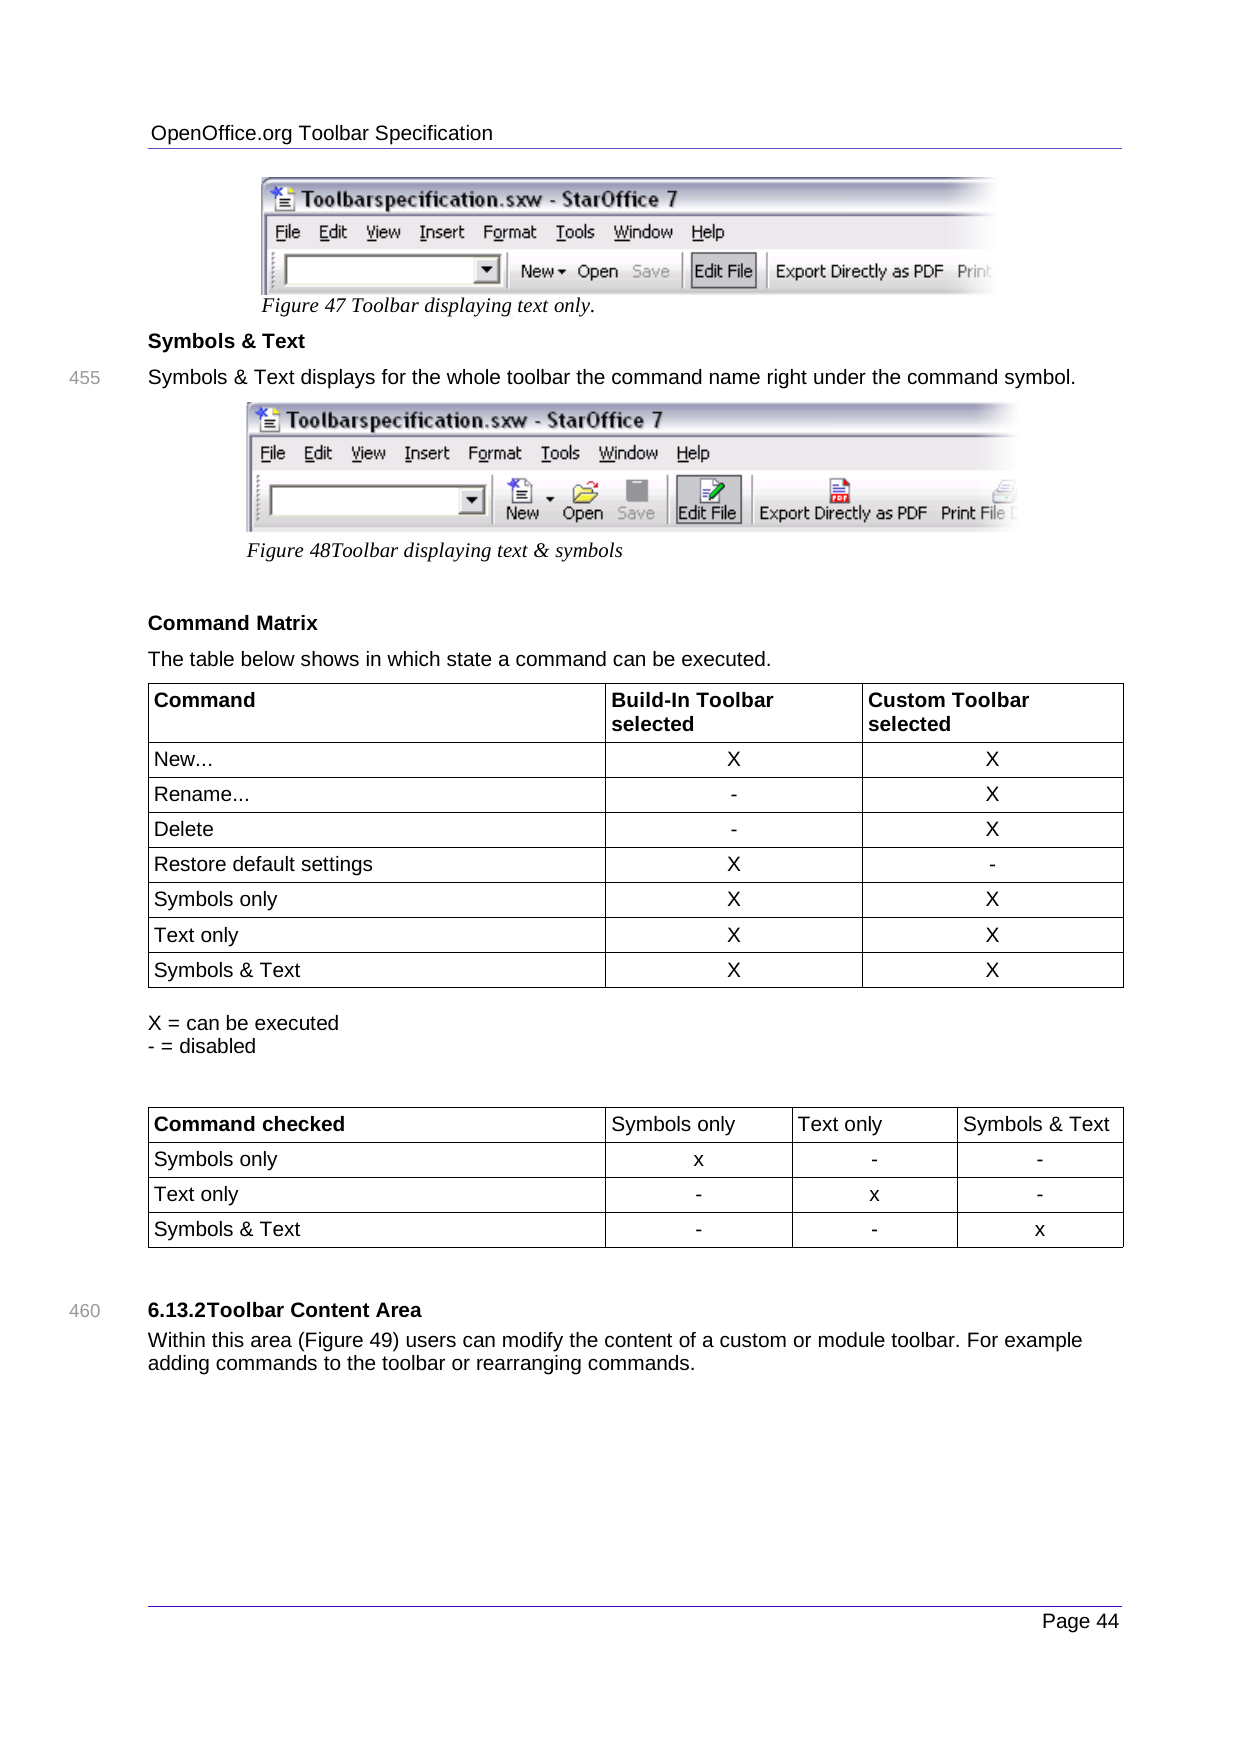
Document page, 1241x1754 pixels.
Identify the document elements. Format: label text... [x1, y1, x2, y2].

table_cell X [606, 918, 862, 952]
table_header Custom Toolbar selected [863, 684, 1123, 742]
table_cell - [606, 1178, 792, 1212]
table_cell - [863, 848, 1123, 882]
table_cell X [863, 918, 1123, 952]
table_header Command [149, 684, 605, 742]
table_cell Symbols & Text [149, 953, 605, 987]
table_cell x [793, 1178, 957, 1212]
table_cell Restore default settings [149, 848, 605, 882]
table_cell X [863, 813, 1123, 847]
table_cell - [606, 813, 862, 847]
table_cell X [606, 743, 862, 777]
text Command Matrix [148, 611, 1122, 634]
table_cell - [606, 778, 862, 812]
table_header Build-In Toolbar selected [606, 684, 862, 742]
table_cell New... [149, 743, 605, 777]
text Symbols & Text [148, 330, 1122, 353]
table_header Text only [793, 1108, 957, 1142]
table_cell X [863, 778, 1123, 812]
table_cell X [606, 848, 862, 882]
table_header Command checked [149, 1108, 605, 1142]
table_cell - [958, 1143, 1123, 1177]
text Figure 47 Toolbar displaying text only. [261, 295, 1008, 317]
text X = can be executed - = disabled [148, 988, 1122, 1058]
text Figure 48Toolbar displaying text & symbols [247, 540, 1023, 562]
table_cell Text only [149, 918, 605, 952]
table_cell x [958, 1213, 1123, 1247]
table_cell - [958, 1178, 1123, 1212]
table_cell X [863, 883, 1123, 917]
table_cell x [606, 1143, 792, 1177]
table_cell X [606, 883, 862, 917]
text Symbols & Text displays for the whole toolbar the command name right under the command symbol. [148, 366, 1122, 389]
table_cell - [606, 1213, 792, 1247]
text Within this area (Figure 49) users can modify the content of a custom or module toolbar. For example adding commands to the toolbar or rearranging commands. [148, 1328, 1122, 1375]
table_cell X [606, 953, 862, 987]
table_cell - [793, 1213, 957, 1247]
table_cell X [863, 953, 1123, 987]
table_cell Text only [149, 1178, 605, 1212]
picture [246, 402, 1024, 540]
table_cell X [863, 743, 1123, 777]
table_cell Delete [149, 813, 605, 847]
table_cell Rename... [149, 778, 605, 812]
table_cell Symbols only [149, 883, 605, 917]
table_header Symbols & Text [958, 1108, 1123, 1142]
text The table below shows in which state a command can be executed. [148, 647, 1122, 671]
table_cell Symbols only [149, 1143, 605, 1177]
table_header Symbols only [606, 1108, 792, 1142]
table_cell Symbols & Text [149, 1213, 605, 1247]
table_cell - [793, 1143, 957, 1177]
picture [261, 177, 1009, 295]
subtitle Toolbar Content Area [148, 1299, 1122, 1322]
